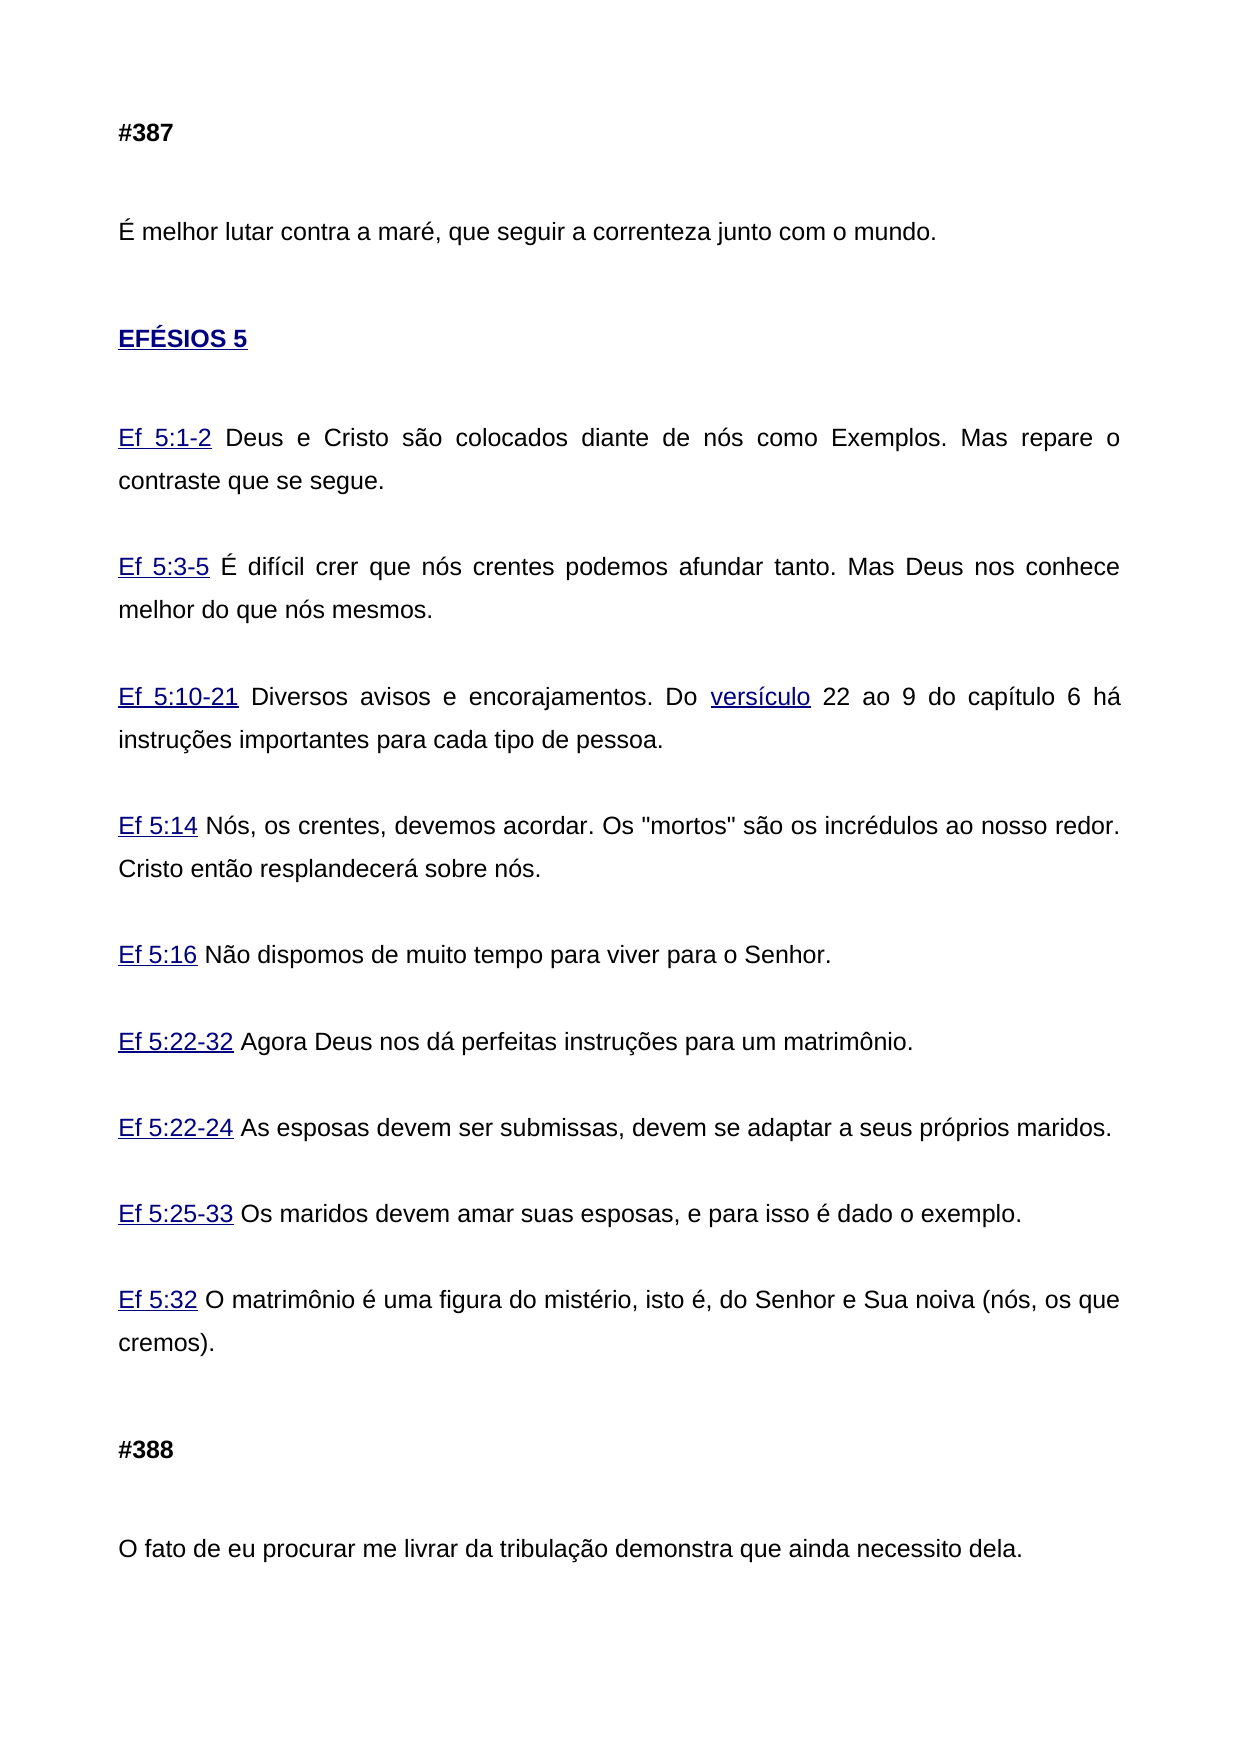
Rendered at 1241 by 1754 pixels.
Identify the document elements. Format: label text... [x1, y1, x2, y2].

text Ef 5:22-32 Agora Deus nos dá perfeitas instruções para um matrimônio. [118, 1026, 1122, 1055]
text Ef 5:22-24 As esposas devem ser submissas, devem se adaptar a seus próprios maridos. [118, 1113, 1122, 1141]
text Ef 5:14 Nós, os crentes, devemos acordar. Os "mortos" são os incrédulos ao nosso redor. Cristo então resplandecerá sobre nós. [118, 811, 1122, 883]
text Ef 5:3-5 É difícil crer que nós crentes podemos afundar tanto. Mas Deus nos conhece melhor do que nós mesmos. [118, 552, 1122, 624]
subtitle #387 [118, 118, 1122, 147]
subtitle #388 [118, 1435, 1122, 1464]
subtitle EFÉSIOS 5 [118, 324, 1122, 353]
text Ef 5:10-21 Diversos avisos e encorajamentos. Do versículo 22 ao 9 do capítulo 6 há instruções importantes para cada tipo de pessoa. [118, 681, 1122, 753]
text Ef 5:1-2 Deus e Cristo são colocados diante de nós como Exemplos. Mas repare o contraste que se segue. [118, 423, 1122, 494]
text Ef 5:16 Não dispomos de muito tempo para viver para o Senhor. [118, 940, 1122, 969]
text É melhor lutar contra a maré, que seguir a correnteza junto com o mundo. [118, 217, 1122, 246]
text Ef 5:25-33 Os maridos devem amar suas esposas, e para isso é dado o exemplo. [118, 1199, 1122, 1228]
text Ef 5:32 O matrimônio é uma figura do mistério, isto é, do Senhor e Sua noiva (nós, os que cremos). [118, 1285, 1122, 1357]
text O fato de eu procurar me livrar da tribulação demonstra que ainda necessito dela. [118, 1534, 1122, 1563]
